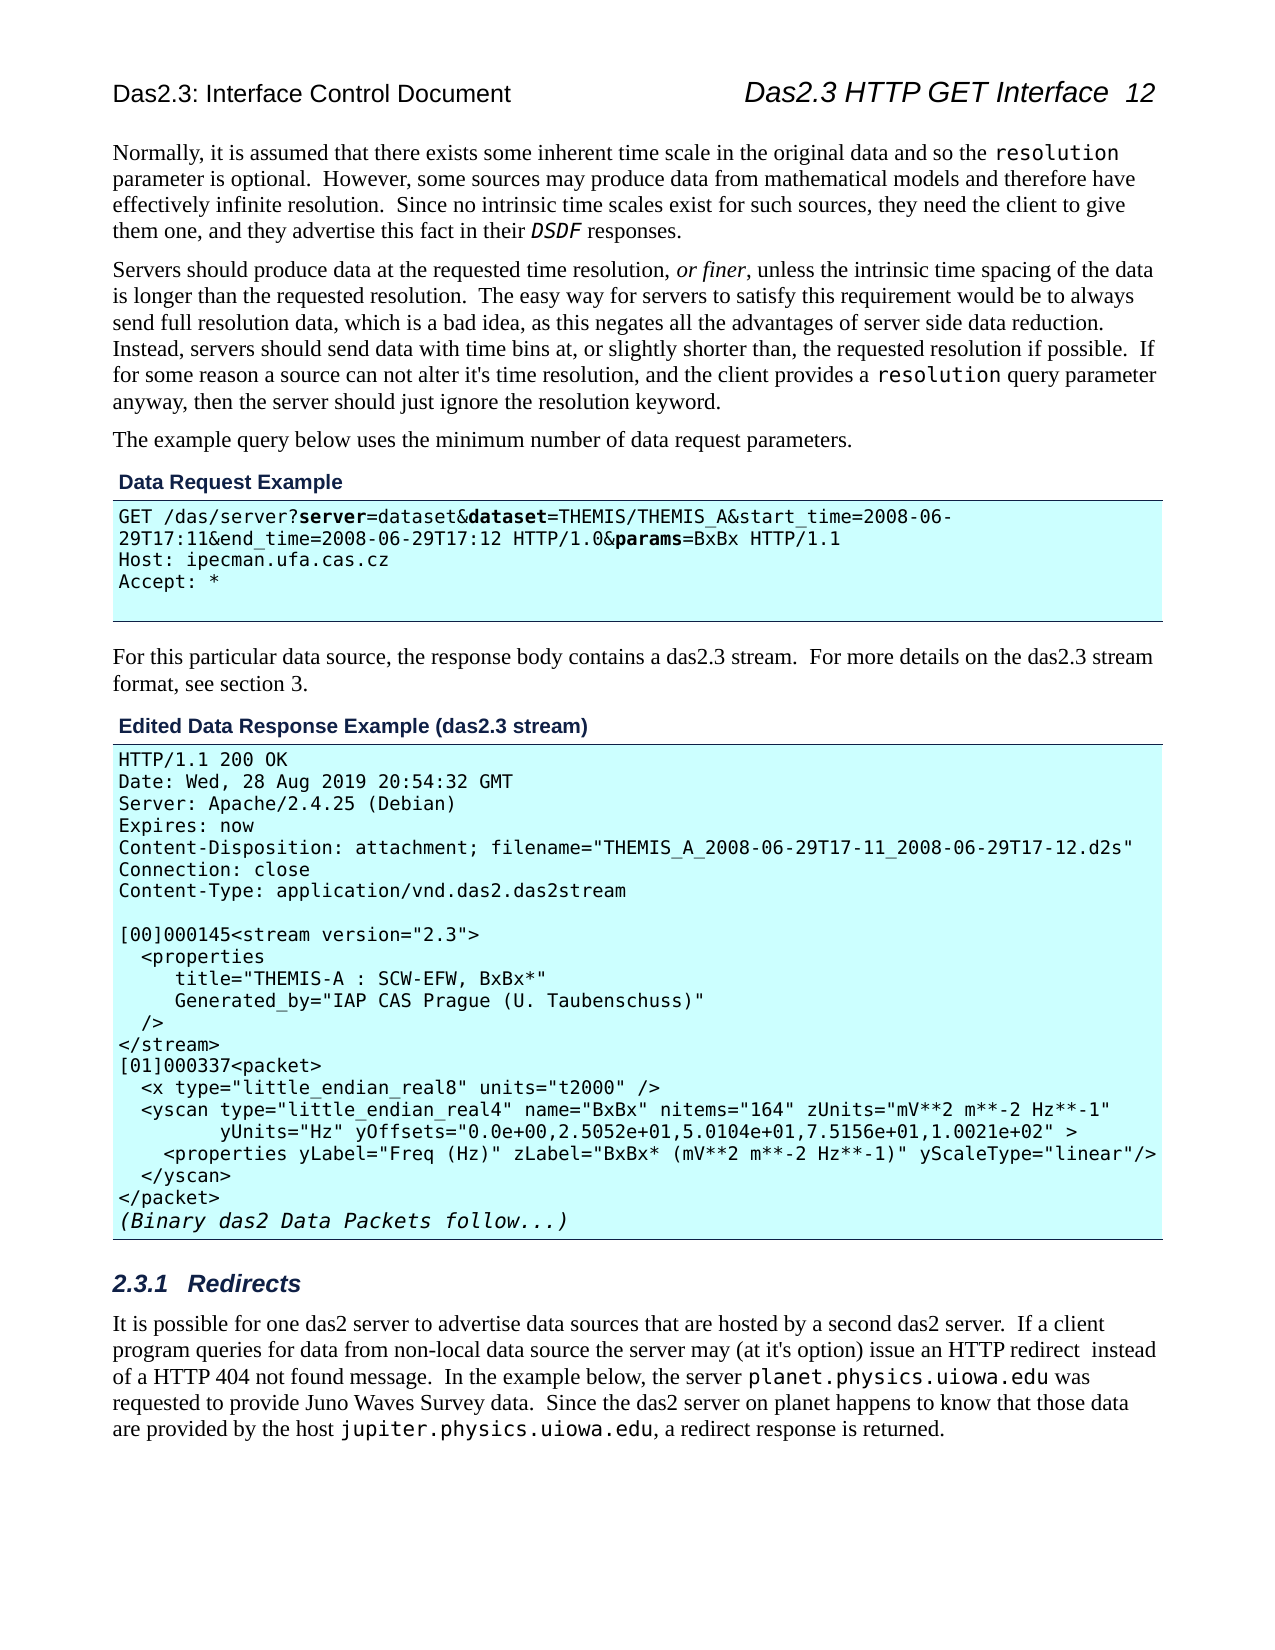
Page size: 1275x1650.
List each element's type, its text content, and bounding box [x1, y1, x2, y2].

text The example query below uses the minimum number of data request parameters. [112, 426, 1162, 452]
text Servers should produce data at the requested time resolution, or finer, unless the intrinsic time spacing of the data is longer than the requested resolution. The easy way for servers to satisfy this requirement would be to always send full resolution data, which is a bad idea, as this negates all the advantages of server side data reduction. Instead, servers should send data with time bins at, or slightly shorter than, the requested resolution if possible. If for some reason a source can not alter it's time resolution, and the client provides a resolution query parameter anyway, then the server should just ignore the resolution keyword. [112, 256, 1162, 414]
table_header Edited Data Response Example (das2.3 stream) [113, 708, 1162, 743]
text Normally, it is assumed that there exists some inherent time scale in the original data and so the resolution parameter is optional. However, some sources may produce data from mathematical models and therefore have effectively infinite resolution. Since no intrinsic time scales exist for such sources, they need the client to give them one, and they advertise this fact in their DSDF responses. [112, 138, 1162, 244]
table_cell GET /das/server?server=dataset&dataset=THEMIS/THEMIS_A&start_time=2008-06-29T17:11&end_time=2008-06-29T17:12 HTTP/1.0&params=BxBx HTTP/1.1 Host: ipecman.ufa.cas.cz Accept: * [113, 501, 1162, 621]
table_cell HTTP/1.1 200 OK Date: Wed, 28 Aug 2019 20:54:32 GMT Server: Apache/2.4.25 (Debian) Expires: now Content-Disposition: attachment; filename="THEMIS_A_2008-06-29T17-11_2008-06-29T17-12.d2s" Connection: close Content-Type: application/vnd.das2.das2stream [00]000145<stream version="2.3"> <properties title="THEMIS-A : SCW-EFW, BxBx*" Generated_by="IAP CAS Prague (U. Taubenschuss)" /> </stream> [01]000337<packet> <x type="little_endian_real8" units="t2000" /> <yscan type="little_endian_real4" name="BxBx" nitems="164" zUnits="mV**2 m**-2 Hz**-1" yUnits="Hz" yOffsets="0.0e+00,2.5052e+01,5.0104e+01,7.5156e+01,1.0021e+02" > <properties yLabel="Freq (Hz)" zLabel="BxBx* (mV**2 m**-2 Hz**-1)" yScaleType="linear"/> </yscan> </packet> (Binary das2 Data Packets follow...) [113, 745, 1162, 1239]
text It is possible for one das2 server to advertise data sources that are hosted by a second das2 server. If a client program queries for data from non-local data source the server may (at it's option) issue an HTTP redirect instead of a HTTP 404 not found message. In the example below, the server planet.physics.uiowa.edu was requested to provide Juno Waves Survey data. Since the das2 server on planet happens to know that those data are provided by the host jupiter.physics.uiowa.edu, a redirect response is returned. [112, 1310, 1162, 1442]
table_header Data Request Example [113, 464, 1162, 500]
subtitle Redirects [112, 1269, 1162, 1297]
text For this particular data source, the response body contains a das2.3 stream. For more details on the das2.3 stream format, see section 3. [112, 643, 1162, 696]
